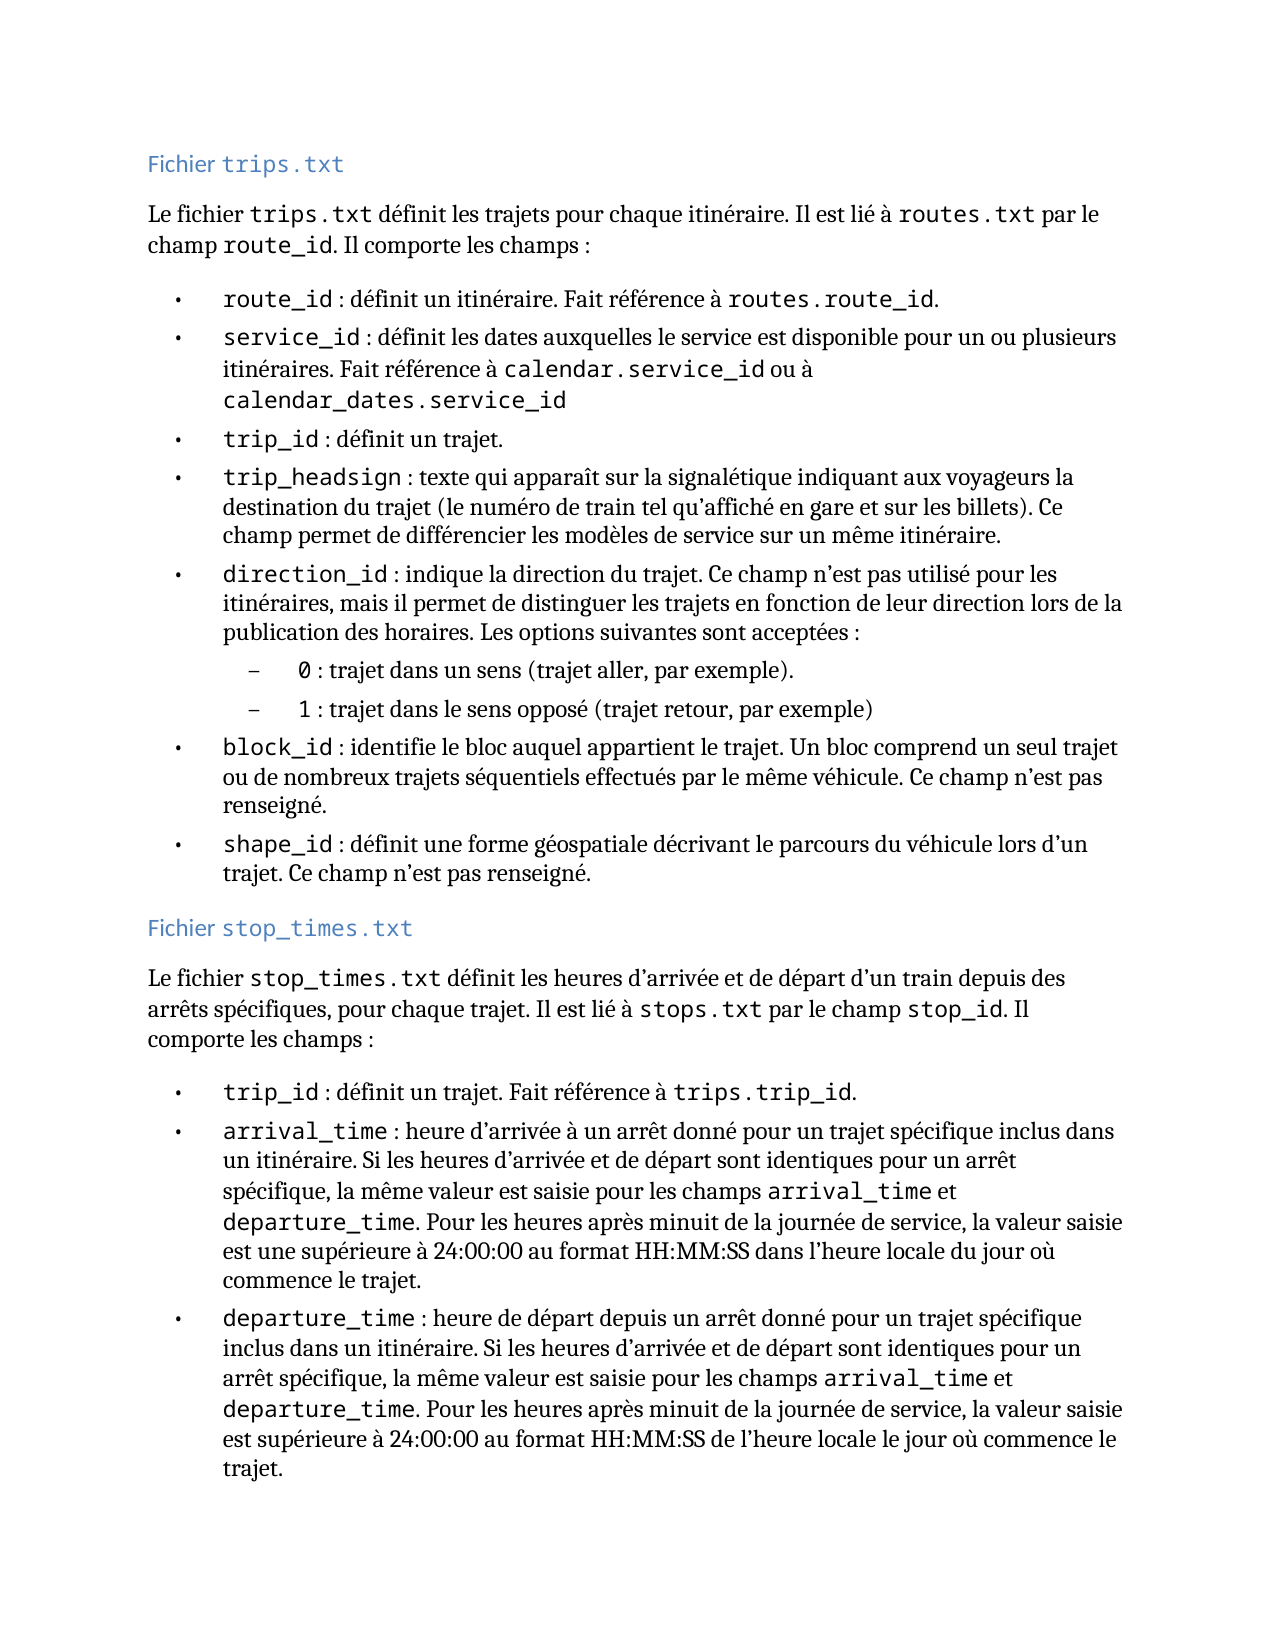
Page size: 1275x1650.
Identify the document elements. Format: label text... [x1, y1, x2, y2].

list block_id : identifie le bloc auquel appartient le trajet. Un bloc comprend un seul trajet ou de nombreux trajets séquentiels effectués par le même véhicule. Ce champ n’est pas renseigné. [173, 731, 1127, 820]
list trip_id : définit un trajet. Fait référence à trips.trip_id. [173, 1076, 1127, 1107]
text Le fichier trips.txt définit les trajets pour chaque itinéraire. Il est lié à routes.txt par le champ route_id. Il comporte les champs : [148, 198, 1127, 260]
list route_id : définit un itinéraire. Fait référence à routes.route_id. [173, 283, 1127, 314]
list departure_time : heure de départ depuis un arrêt donné pour un trajet spécifique inclus dans un itinéraire. Si les heures d’arrivée et de départ sont identiques pour un arrêt spécifique, la même valeur est saisie pour les champs arrival_time et departure_time. Pour les heures après minuit de la journée de service, la valeur saisie est supérieure à 24:00:00 au format HH:MM:SS de l’heure locale le jour où commence le trajet. [173, 1302, 1127, 1482]
text Le fichier stop_times.txt définit les heures d’arrivée et de départ d’un train depuis des arrêts spécifiques, pour chaque trajet. Il est lié à stops.txt par le champ stop_id. Il comporte les champs : [148, 962, 1127, 1053]
list arrival_time : heure d’arrivée à un arrêt donné pour un trajet spécifique inclus dans un itinéraire. Si les heures d’arrivée et de départ sont identiques pour un arrêt spécifique, la même valeur est saisie pour les champs arrival_time et departure_time. Pour les heures après minuit de la journée de service, la valeur saisie est une supérieure à 24:00:00 au format HH:MM:SS dans l’heure locale du jour où commence le trajet. [173, 1115, 1127, 1295]
list trip_headsign : texte qui apparaît sur la signalétique indiquant aux voyageurs la destination du trajet (le numéro de train tel qu’affiché en gare et sur les billets). Ce champ permet de différencier les modèles de service sur un même itinéraire. [173, 461, 1127, 550]
subtitle Fichier stop_times.txt [148, 912, 1127, 943]
list service_id : définit les dates auxquelles le service est disponible pour un ou plusieurs itinéraires. Fait référence à calendar.service_id ou à calendar_dates.service_id [173, 321, 1127, 415]
list direction_id : indique la direction du trajet. Ce champ n’est pas utilisé pour les itinéraires, mais il permet de distinguer les trajets en fonction de leur direction lors de la publication des horaires. Les options suivantes sont acceptées : [173, 558, 1127, 646]
list shape_id : définit une forme géospatiale décrivant le parcours du véhicule lors d’un trajet. Ce champ n’est pas renseigné. [173, 828, 1127, 888]
list 0 : trajet dans un sens (trajet aller, par exemple). [248, 654, 1127, 685]
subtitle Fichier trips.txt [148, 148, 1127, 179]
list 1 : trajet dans le sens opposé (trajet retour, par exemple) [248, 693, 1127, 724]
list trip_id : définit un trajet. [173, 423, 1127, 454]
